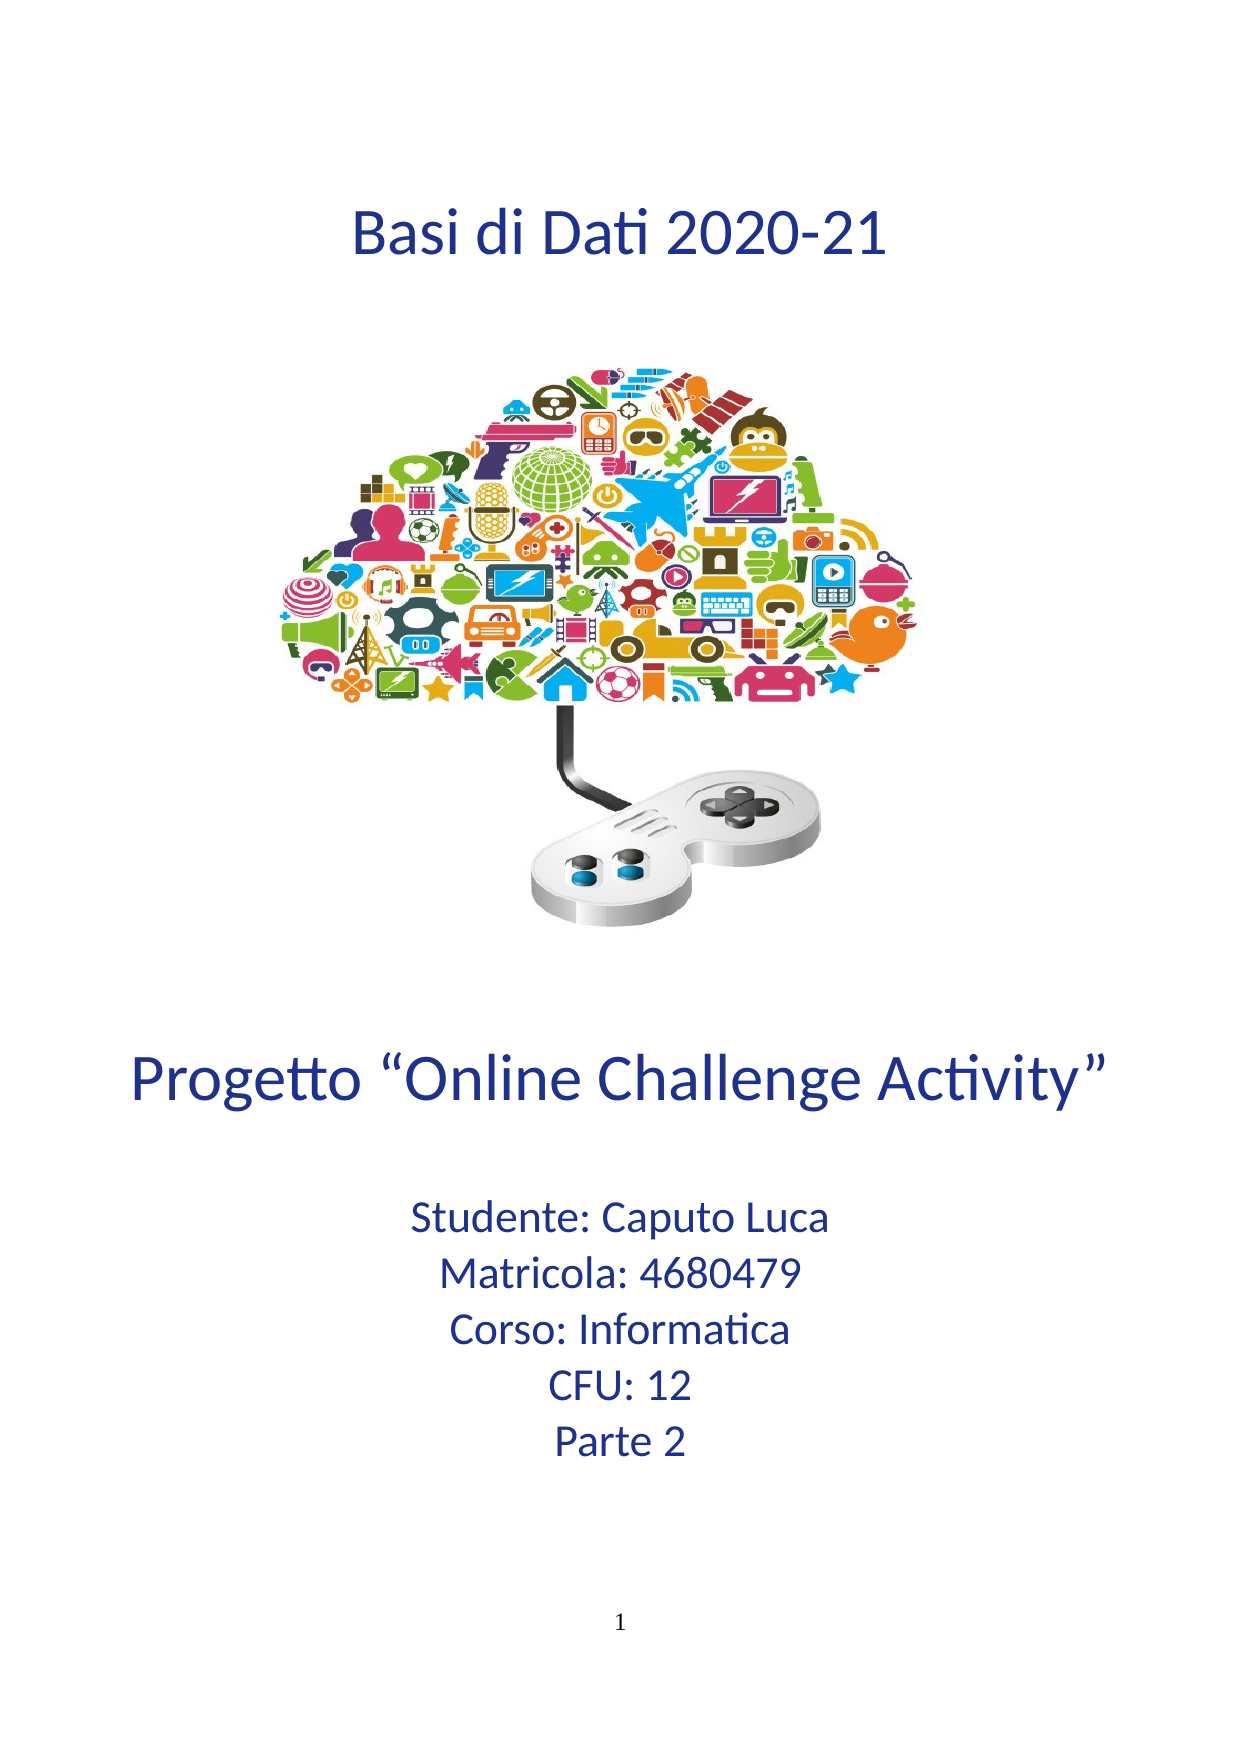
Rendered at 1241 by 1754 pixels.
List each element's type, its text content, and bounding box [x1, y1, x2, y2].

text Matricola: 4680479 [118, 1244, 1122, 1300]
text Basi di Dati 2020-21 [118, 189, 1122, 271]
picture [267, 359, 932, 935]
text CFU: 12 [118, 1356, 1122, 1412]
text Progetto “Online Challenge Activity” [118, 1036, 1122, 1117]
text Parte 2 [118, 1412, 1122, 1468]
text Studente: Caputo Luca [118, 1188, 1122, 1244]
text Corso: Informatica [118, 1300, 1122, 1356]
